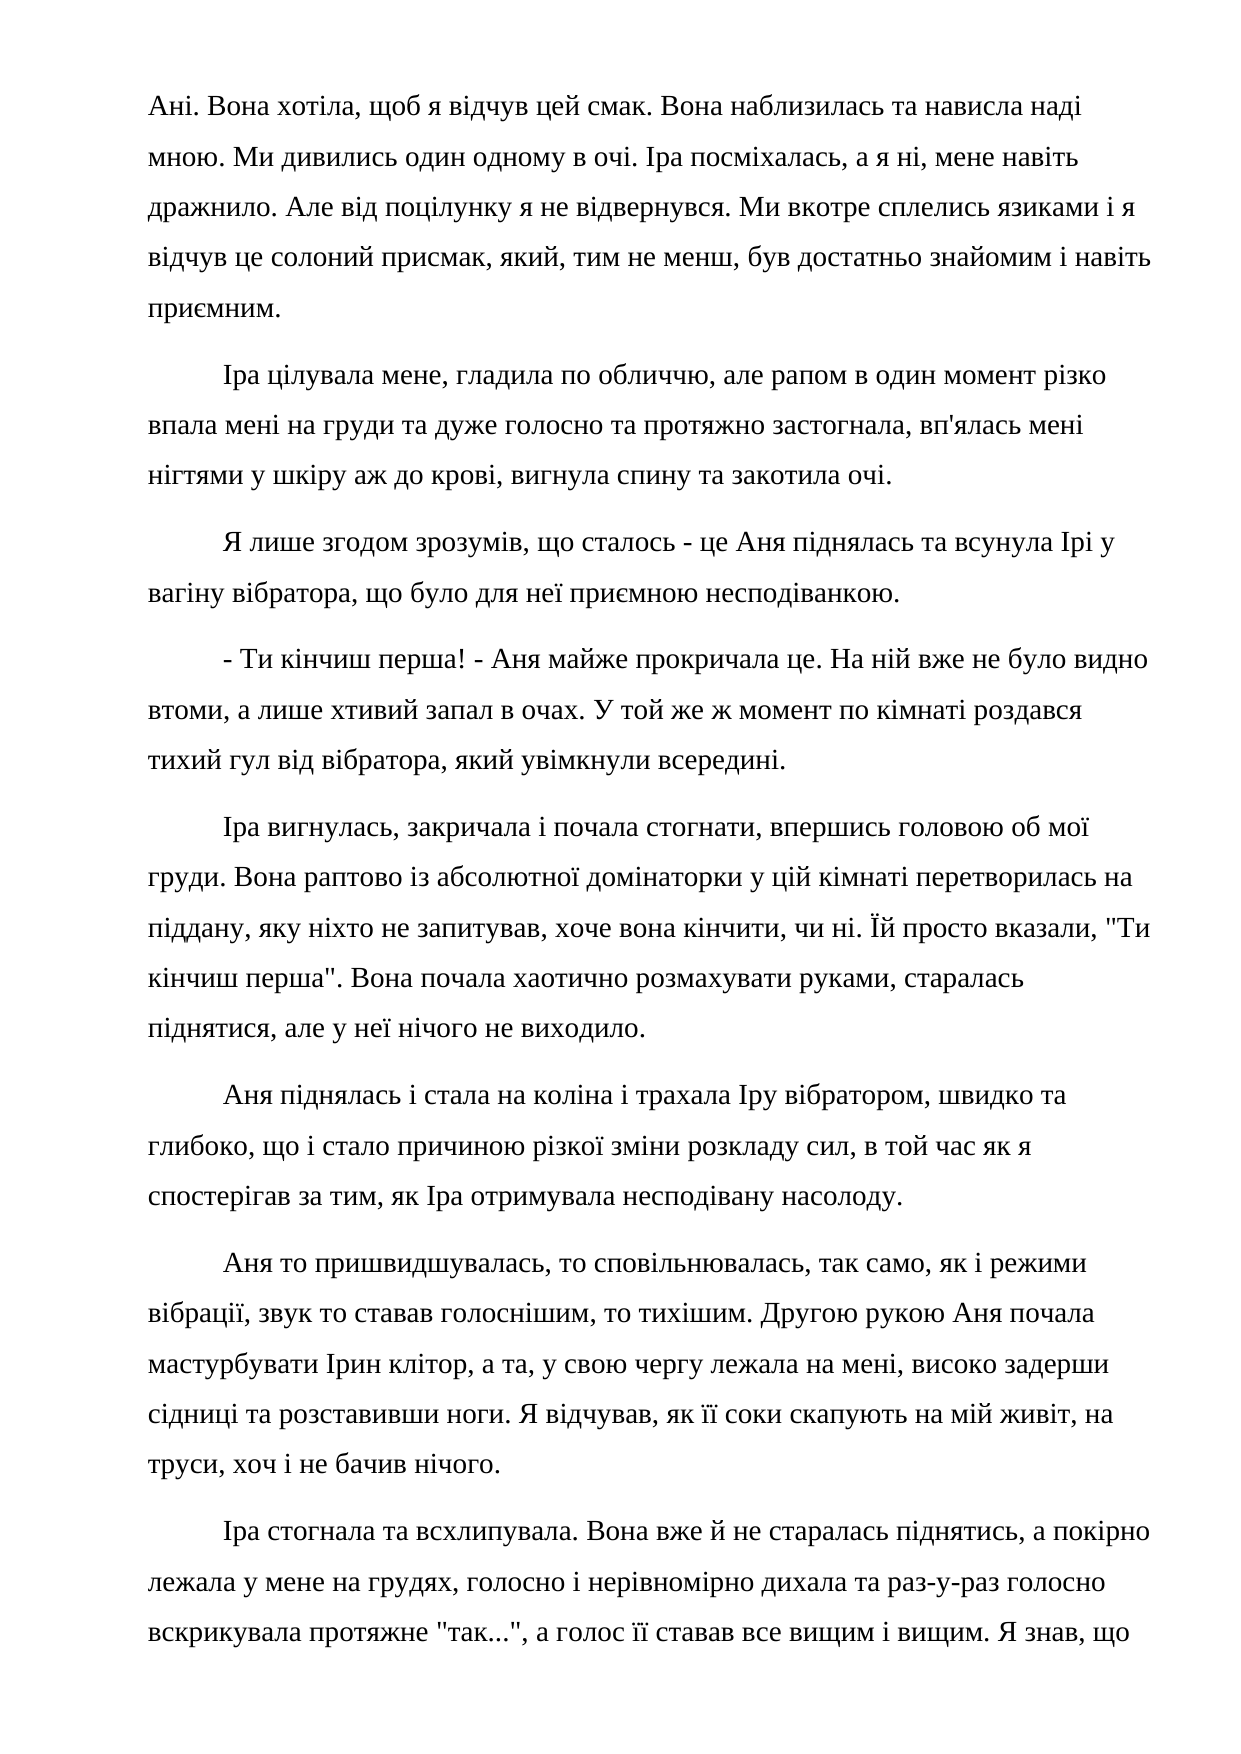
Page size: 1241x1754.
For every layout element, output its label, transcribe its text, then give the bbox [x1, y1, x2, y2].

text Іра цілувала мене, гладила по обличчю, але рапом в один момент різко впала мені на груди та дуже голосно та протяжно застогнала, вп'ялась мені нігтями у шкіру аж до крові, вигнула спину та закотила очі. [148, 357, 1152, 491]
text Ані. Вона хотіла, щоб я відчув цей смак. Вона наблизилась та нависла наді мною. Ми дивились один одному в очі. Іра посміхалась, а я ні, мене навіть дражнило. Але від поцілунку я не відвернувся. Ми вкотре сплелись язиками і я відчув це солоний присмак, який, тим не менш, був достатньо знайомим і навіть приємним. [148, 88, 1152, 323]
text Я лише згодом зрозумів, що сталось - це Аня піднялась та всунула Ірі у вагіну вібратора, що було для неї приємною несподіванкою. [148, 524, 1152, 608]
text Іра стогнала та всхлипувала. Вона вже й не старалась піднятись, а покірно лежала у мене на грудях, голосно і нерівномірно дихала та раз-у-раз голосно вскрикувала протяжне "так...", а голос її ставав все вищим і вищим. Я знав, що [148, 1513, 1152, 1647]
text Аня то пришвидшувалась, то сповільнювалась, так само, як і режими вібрації, звук то ставав голоснішим, то тихішим. Другою рукою Аня почала мастурбувати Ірин клітор, а та, у свою чергу лежала на мені, високо задерши сідниці та розставивши ноги. Я відчував, як її соки скапують на мій живіт, на труси, хоч і не бачив нічого. [148, 1245, 1152, 1480]
text Аня піднялась і стала на коліна і трахала Іру вібратором, швидко та глибоко, що і стало причиною різкої зміни розкладу сил, в той час як я спостерігав за тим, як Іра отримувала несподівану насолоду. [148, 1077, 1152, 1212]
text - Ти кінчиш перша! - Аня майже прокричала це. На ній вже не було видно втоми, а лише хтивий запал в очах. У той же ж момент по кімнаті роздався тихий гул від вібратора, який увімкнули всередині. [148, 642, 1152, 776]
text Іра вигнулась, закричала і почала стогнати, впершись головою об мої груди. Вона раптово із абсолютної домінаторки у цій кімнаті перетворилась на піддану, яку ніхто не запитував, хоче вона кінчити, чи ні. Їй просто вказали, "Ти кінчиш перша". Вона почала хаотично розмахувати руками, старалась піднятися, але у неї нічого не виходило. [148, 809, 1152, 1044]
